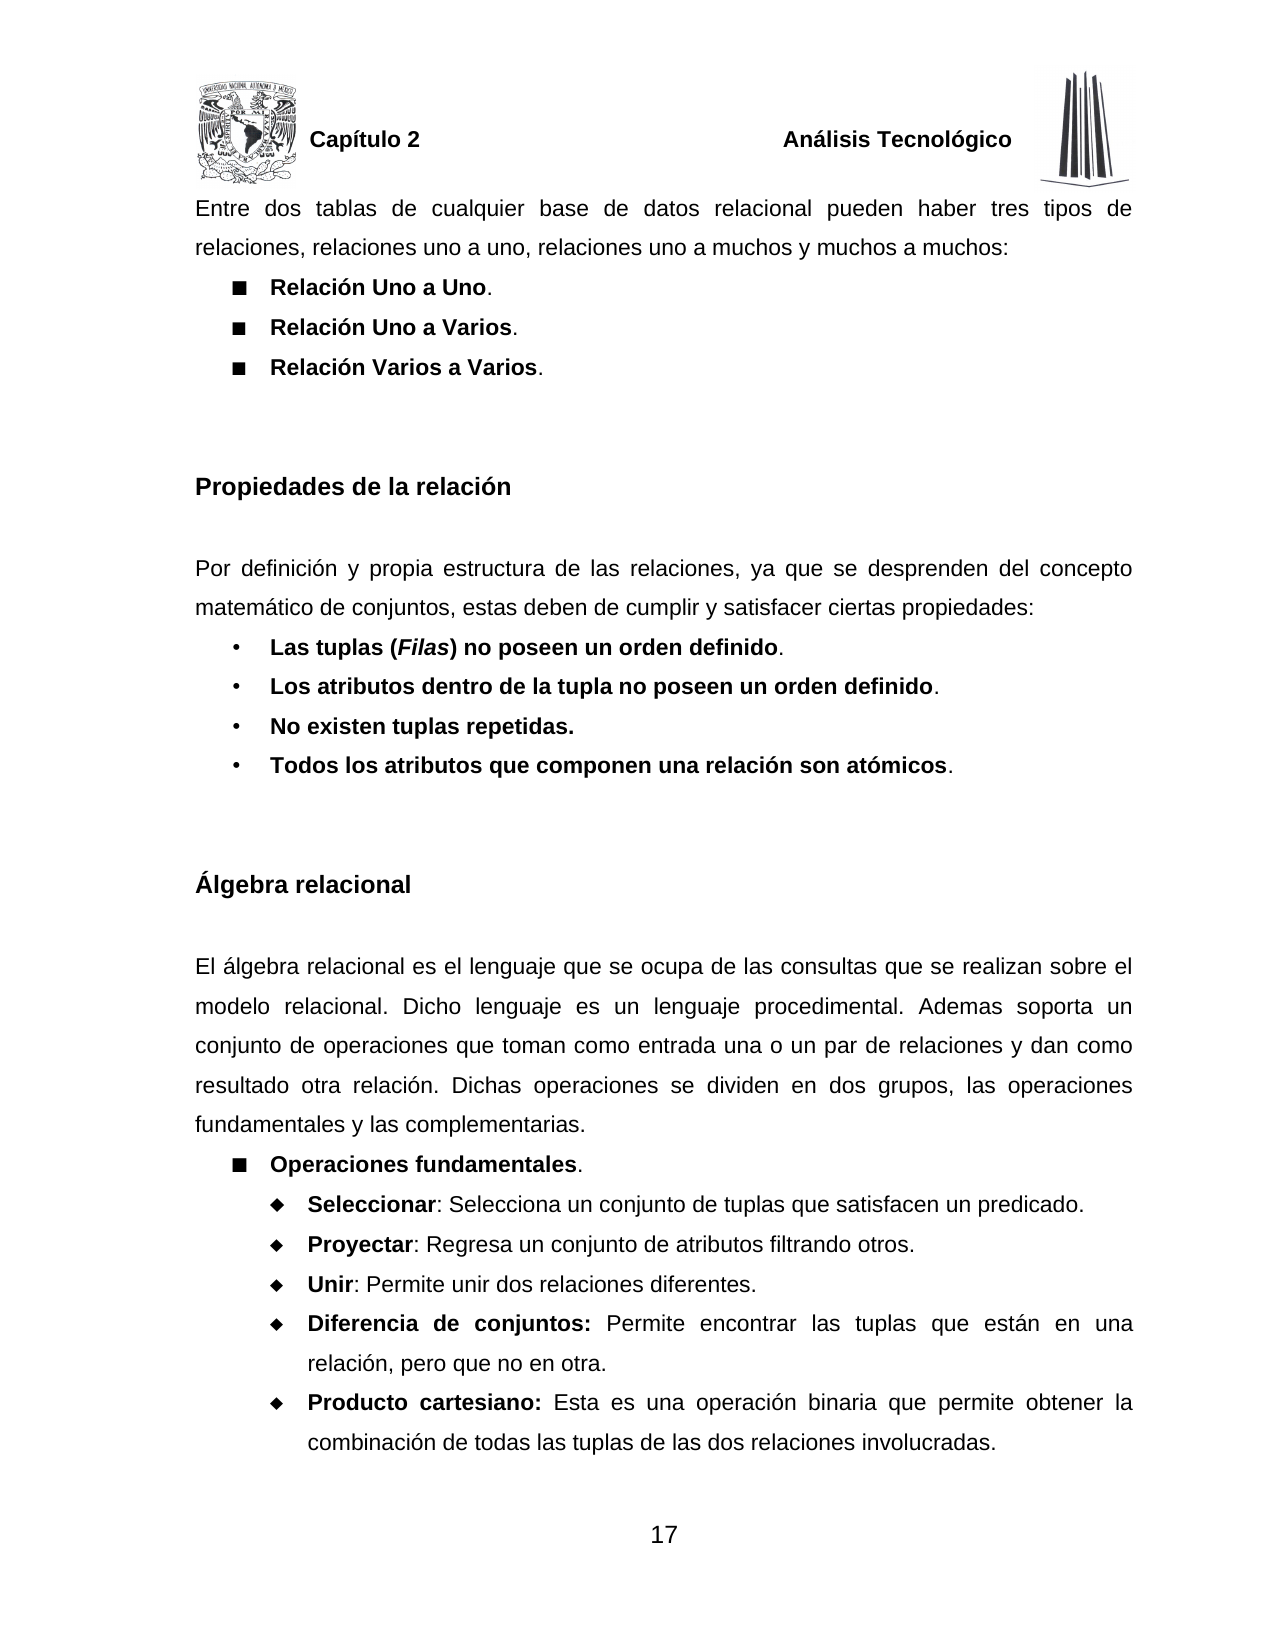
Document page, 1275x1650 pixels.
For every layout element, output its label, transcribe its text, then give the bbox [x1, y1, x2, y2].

list Proyectar: Regresa un conjunto de atributos filtrando otros. [270, 1231, 1133, 1257]
list Todos los atributos que componen una relación son atómicos. [232, 752, 1133, 778]
text El álgebra relacional es el lenguaje que se ocupa de las consultas que se realizan sobre el modelo relacional. Dicho lenguaje es un lenguaje procedimental. Ademas soporta un conjunto de operaciones que toman como entrada una o un par de relaciones y dan como resultado otra relación. Dichas operaciones se dividen en dos grupos, las operaciones fundamentales y las complementarias. [195, 953, 1133, 1137]
text Por definición y propia estructura de las relaciones, ya que se desprenden del concepto matemático de conjuntos, estas deben de cumplir y satisfacer ciertas propiedades: [195, 555, 1133, 621]
list Unir: Permite unir dos relaciones diferentes. [270, 1271, 1133, 1297]
list Los atributos dentro de la tupla no poseen un orden definido. [232, 673, 1133, 699]
list Las tuplas (Filas) no poseen un orden definido. [232, 634, 1133, 660]
text Propiedades de la relación [195, 472, 1133, 501]
list Relación Varios a Varios. [232, 354, 1133, 380]
list Operaciones fundamentales. [232, 1151, 1133, 1177]
text Entre dos tablas de cualquier base de datos relacional pueden haber tres tipos de relaciones, relaciones uno a uno, relaciones uno a muchos y muchos a muchos: [195, 195, 1133, 261]
list Seleccionar: Selecciona un conjunto de tuplas que satisfacen un predicado. [270, 1191, 1133, 1218]
list Relación Uno a Uno. [232, 274, 1133, 301]
picture [1034, 65, 1136, 193]
list No existen tuplas repetidas. [232, 713, 1133, 739]
text Álgebra relacional [195, 871, 1133, 899]
list Producto cartesiano: Esta es una operación binaria que permite obtener la combinación de todas las tuplas de las dos relaciones involucradas. [270, 1389, 1133, 1455]
list Relación Uno a Varios. [232, 314, 1133, 341]
list Diferencia de conjuntos: Permite encontrar las tuplas que están en una relación, pero que no en otra. [270, 1310, 1133, 1376]
